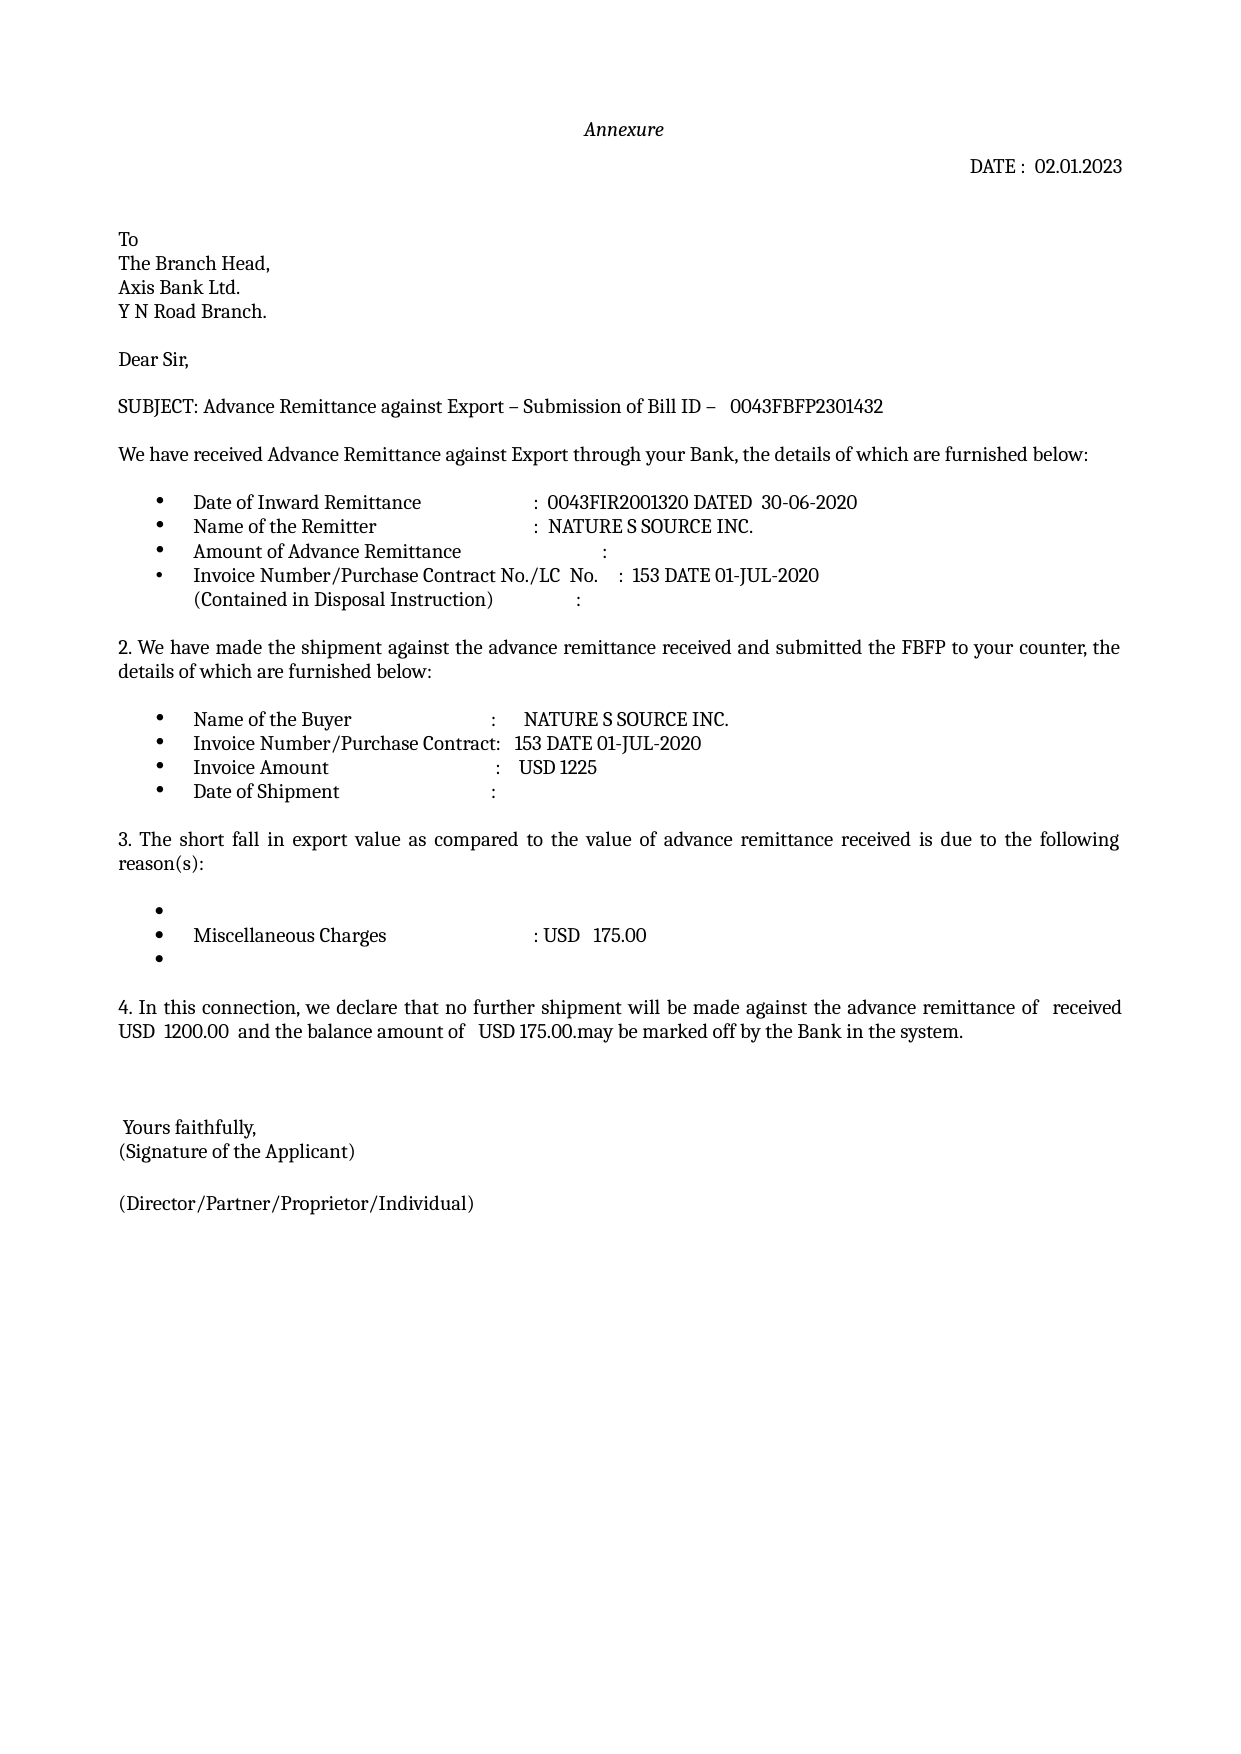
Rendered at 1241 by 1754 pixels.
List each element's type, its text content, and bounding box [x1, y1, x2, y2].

list Amount of Advance Remittance : [156, 539, 1122, 563]
list Miscellaneous Charges : USD 175.00 [156, 924, 1122, 948]
list Name of the Remitter : NATURE S SOURCE INC. [156, 515, 1122, 539]
list Invoice Amount : USD 1225 [156, 756, 1122, 780]
text 2. We have made the shipment against the advance remittance received and submitted the FBFP to your counter, the details of which are furnished below: [118, 635, 1122, 683]
text (Signature of the Applicant) [118, 1139, 1122, 1163]
text SUBJECT: Advance Remittance against Export – Submission of Bill ID – 0043FBFP2301432 [118, 395, 1122, 419]
list Invoice Number/Purchase Contract No./LC No. : 153 DATE 01-JUL-2020 [156, 563, 1122, 587]
list Date of Inward Remittance : 0043FIR2001320 DATED 30-06-2020 [156, 491, 1122, 515]
text 3. The short fall in export value as compared to the value of advance remittance received is due to the following reason(s): [118, 828, 1122, 876]
text To [118, 227, 1122, 251]
text Dear Sir, [118, 347, 1122, 371]
text We have received Advance Remittance against Export through your Bank, the details of which are furnished below: [118, 443, 1122, 467]
text (Director/Partner/Proprietor/Individual) [118, 1191, 1122, 1215]
list Name of the Buyer : NATURE S SOURCE INC. [156, 707, 1122, 731]
text 4. In this connection, we declare that no further shipment will be made against the advance remittance of received USD 1200.00 and the balance amount of USD 175.00.may be marked off by the Bank in the system. [118, 996, 1122, 1043]
text Y N Road Branch. [118, 299, 1122, 323]
list Invoice Number/Purchase Contract: 153 DATE 01-JUL-2020 [156, 731, 1122, 756]
text Annexure [118, 118, 1122, 142]
text DATE : 02.01.2023 [118, 154, 1122, 178]
text Axis Bank Ltd. [118, 275, 1122, 299]
text The Branch Head, [118, 251, 1122, 275]
text Yours faithfully, [118, 1115, 1122, 1139]
list (Contained in Disposal Instruction) : [193, 587, 1122, 611]
list Date of Shipment : [156, 780, 1122, 804]
